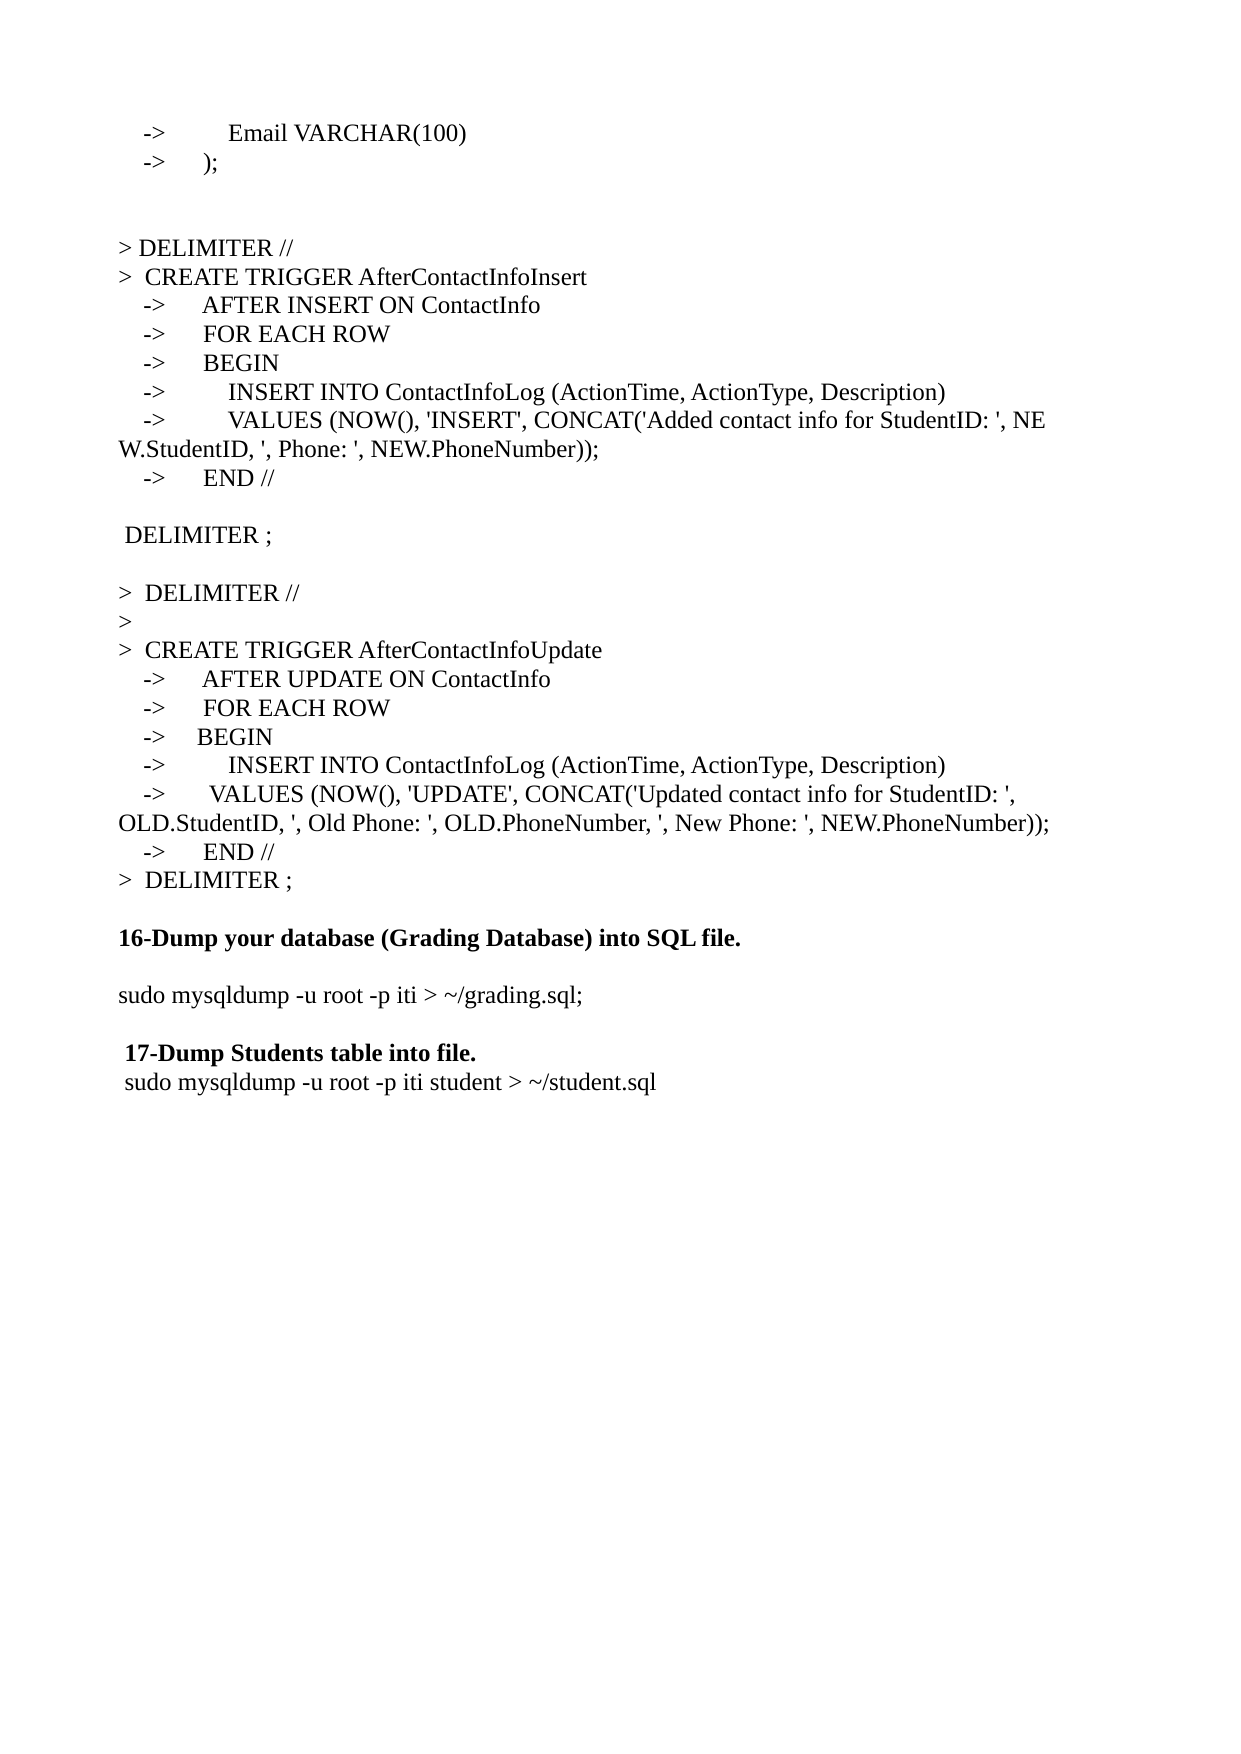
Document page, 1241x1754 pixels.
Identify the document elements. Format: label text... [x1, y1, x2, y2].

text -> AFTER UPDATE ON ContactInfo [118, 664, 1122, 693]
text sudo mysqldump -u root -p iti student > ~/student.sql [118, 1067, 1122, 1096]
text -> FOR EACH ROW [118, 693, 1122, 722]
text > [118, 607, 1122, 636]
text > DELIMITER // [118, 578, 1122, 607]
text -> FOR EACH ROW [118, 319, 1122, 348]
text > CREATE TRIGGER AfterContactInfoUpdate [118, 636, 1122, 664]
text -> END // [118, 837, 1122, 866]
text -> Email VARCHAR(100) [118, 118, 1122, 147]
text -> INSERT INTO ContactInfoLog (ActionTime, ActionType, Description) [118, 751, 1122, 779]
text -> VALUES (NOW(), 'INSERT', CONCAT('Added contact info for StudentID: ', NE W.StudentID, ', Phone: ', NEW.PhoneNumber)); [118, 406, 1122, 463]
text > DELIMITER // [118, 233, 1122, 262]
text -> AFTER INSERT ON ContactInfo [118, 291, 1122, 319]
text > DELIMITER ; [118, 866, 1122, 894]
text -> END // [118, 463, 1122, 492]
text -> BEGIN [118, 722, 1122, 751]
text > CREATE TRIGGER AfterContactInfoInsert [118, 262, 1122, 291]
text -> INSERT INTO ContactInfoLog (ActionTime, ActionType, Description) [118, 377, 1122, 406]
text -> VALUES (NOW(), 'UPDATE', CONCAT('Updated contact info for StudentID: ', OLD.StudentID, ', Old Phone: ', OLD.PhoneNumber, ', New Phone: ', NEW.PhoneNumber)); [118, 779, 1122, 837]
text 17-Dump Students table into file. [118, 1038, 1122, 1067]
text DELIMITER ; [118, 521, 1122, 549]
text sudo mysqldump -u root -p iti > ~/grading.sql; [118, 981, 1122, 1009]
text -> ); [118, 147, 1122, 176]
text -> BEGIN [118, 348, 1122, 377]
text 16-Dump your database (Grading Database) into SQL file. [118, 923, 1122, 952]
